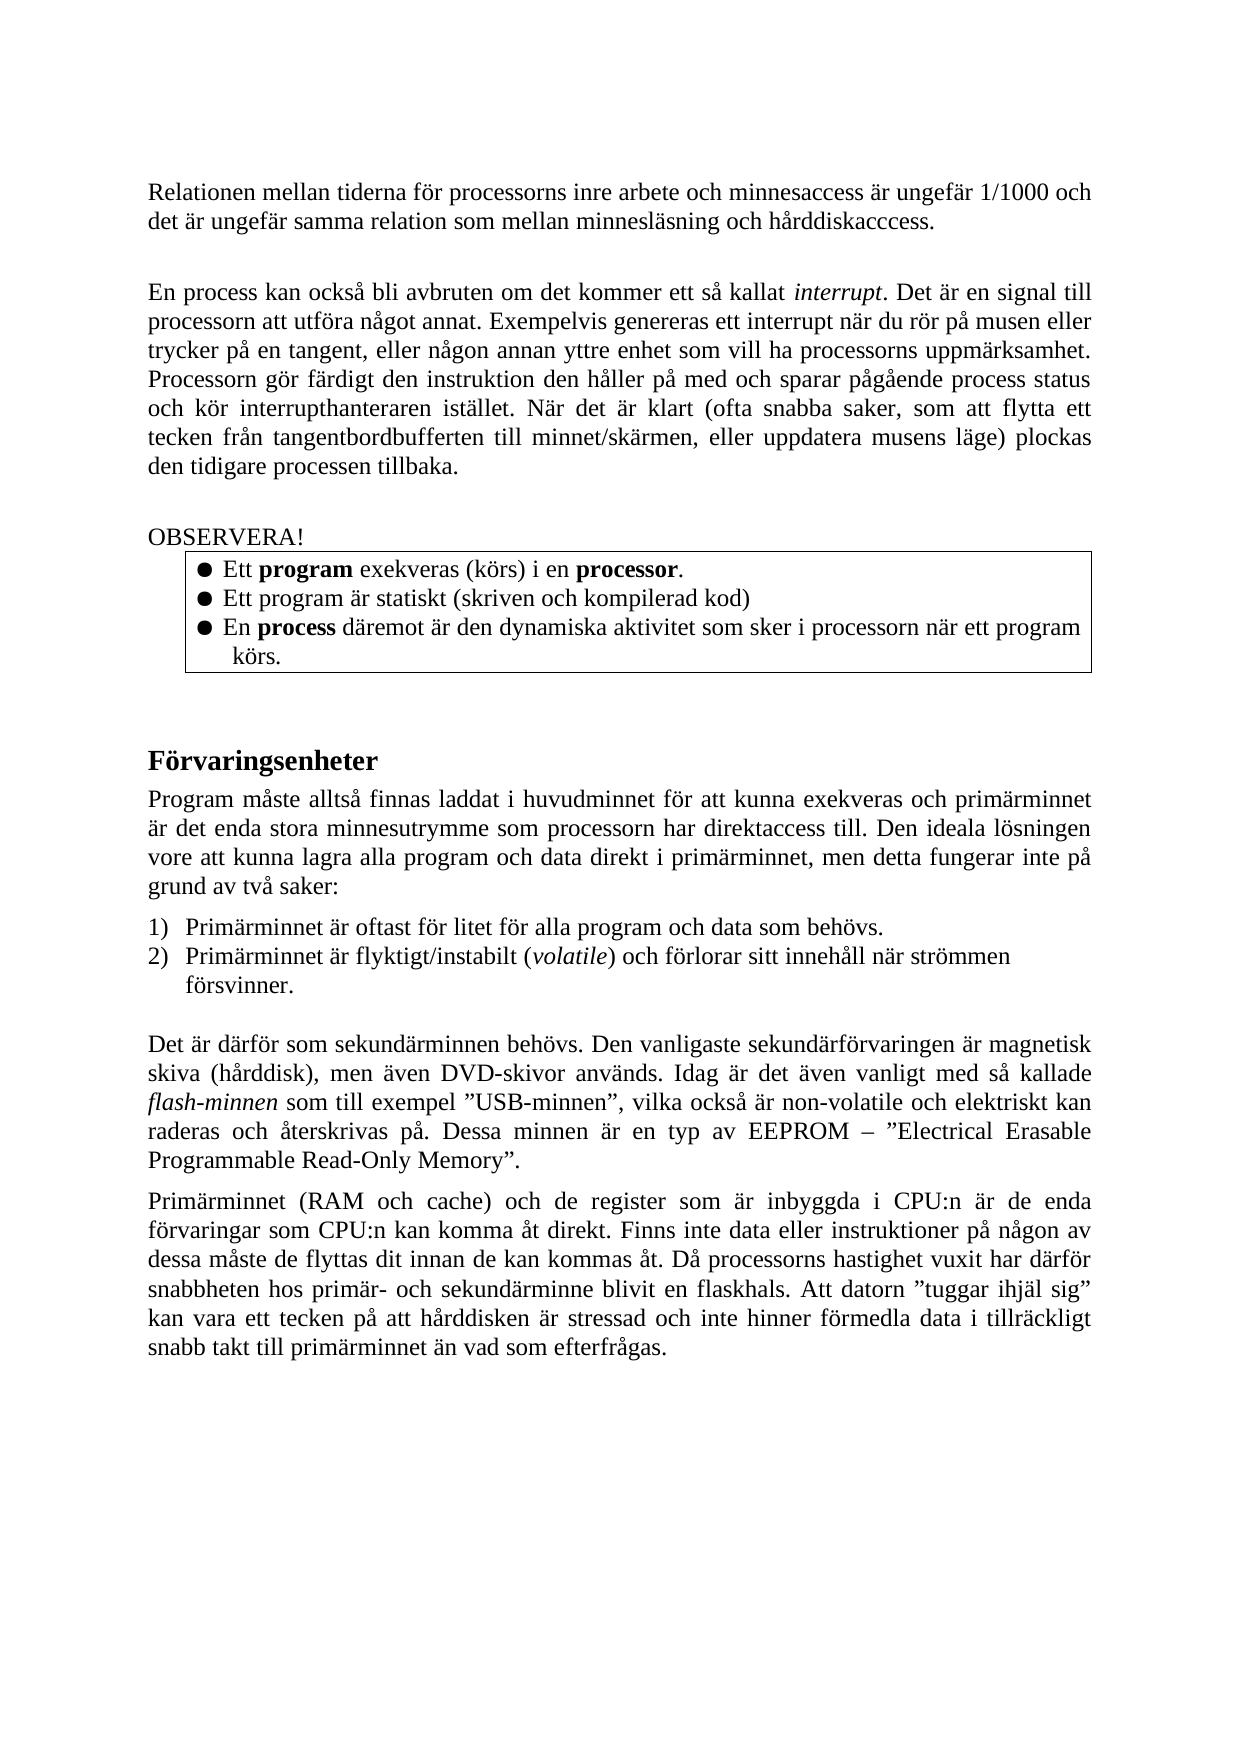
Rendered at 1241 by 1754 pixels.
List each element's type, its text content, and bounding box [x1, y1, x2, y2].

text En process kan också bli avbruten om det kommer ett så kallat interrupt. Det är en signal till processorn att utföra något annat. Exempelvis genereras ett interrupt när du rör på musen eller trycker på en tangent, eller någon annan yttre enhet som vill ha processorns uppmärksamhet. Processorn gör färdigt den instruktion den håller på med och sparar pågående process status och kör interrupt­hanteraren istället. När det är klart (ofta snabba saker, som att flytta ett tecken från tangentbordbufferten till minnet/skärmen, eller uppdatera musens läge) plockas den tidigare processen tillbaka. [148, 276, 1092, 480]
list Primärminnet är oftast för litet för alla program och data som behövs. [148, 912, 1092, 941]
text Relationen mellan tiderna för processorns inre arbete och minnesaccess är ungefär 1/1000 och det är ungefär samma relation som mellan minnesläsning och hårddiskacccess. [148, 177, 1092, 235]
text Förvaringsenheter [148, 744, 1092, 777]
list Ett program exekveras (körs) i en processor. [186, 552, 1091, 579]
list Ett program är statiskt (skriven och kompilerad kod) [186, 579, 1091, 609]
text Program måste alltså finnas laddat i huvudminnet för att kunna exekveras och primärminnet är det enda stora minnesutrymme som processorn har direktaccess till. Den ideala lösningen vore att kunna lagra alla program och data direkt i primärminnet, men detta fungerar inte på grund av två saker: [148, 783, 1092, 900]
text OBSERVERA! [148, 521, 1092, 551]
list Primärminnet är flyktigt/instabilt (volatile) och förlorar sitt innehåll när strömmen försvinner. [148, 941, 1092, 999]
text Primärminnet (RAM och cache) och de register som är inbyggda i CPU:n är de enda förvaringar som CPU:n kan komma åt direkt. Finns inte data eller instruktioner på någon av dessa måste de flyttas dit innan de kan kommas åt. Då processorns hastighet vuxit har därför snabbheten hos primär- och sekundärminne blivit en flaskhals. Att datorn ”tuggar ihjäl sig” kan vara ett tecken på att hårddisken är stressad och inte hinner förmedla data i tillräckligt snabb takt till primärminnet än vad som efterfrågas. [148, 1186, 1092, 1361]
list En process däremot är den dynamiska aktivitet som sker i processorn när ett program körs. [186, 609, 1091, 672]
text Det är därför som sekundärminnen behövs. Den vanligaste sekundärförvaringen är magnetisk skiva (hårddisk), men även DVD-skivor används. Idag är det även vanligt med så kallade flash-minnen som till exempel ”USB-minnen”, vilka också är non-volatile och elektriskt kan raderas och återskrivas på. Dessa minnen är en typ av EEPROM – ”Electrical Erasable Programmable Read-Only Memory”. [148, 1028, 1092, 1174]
